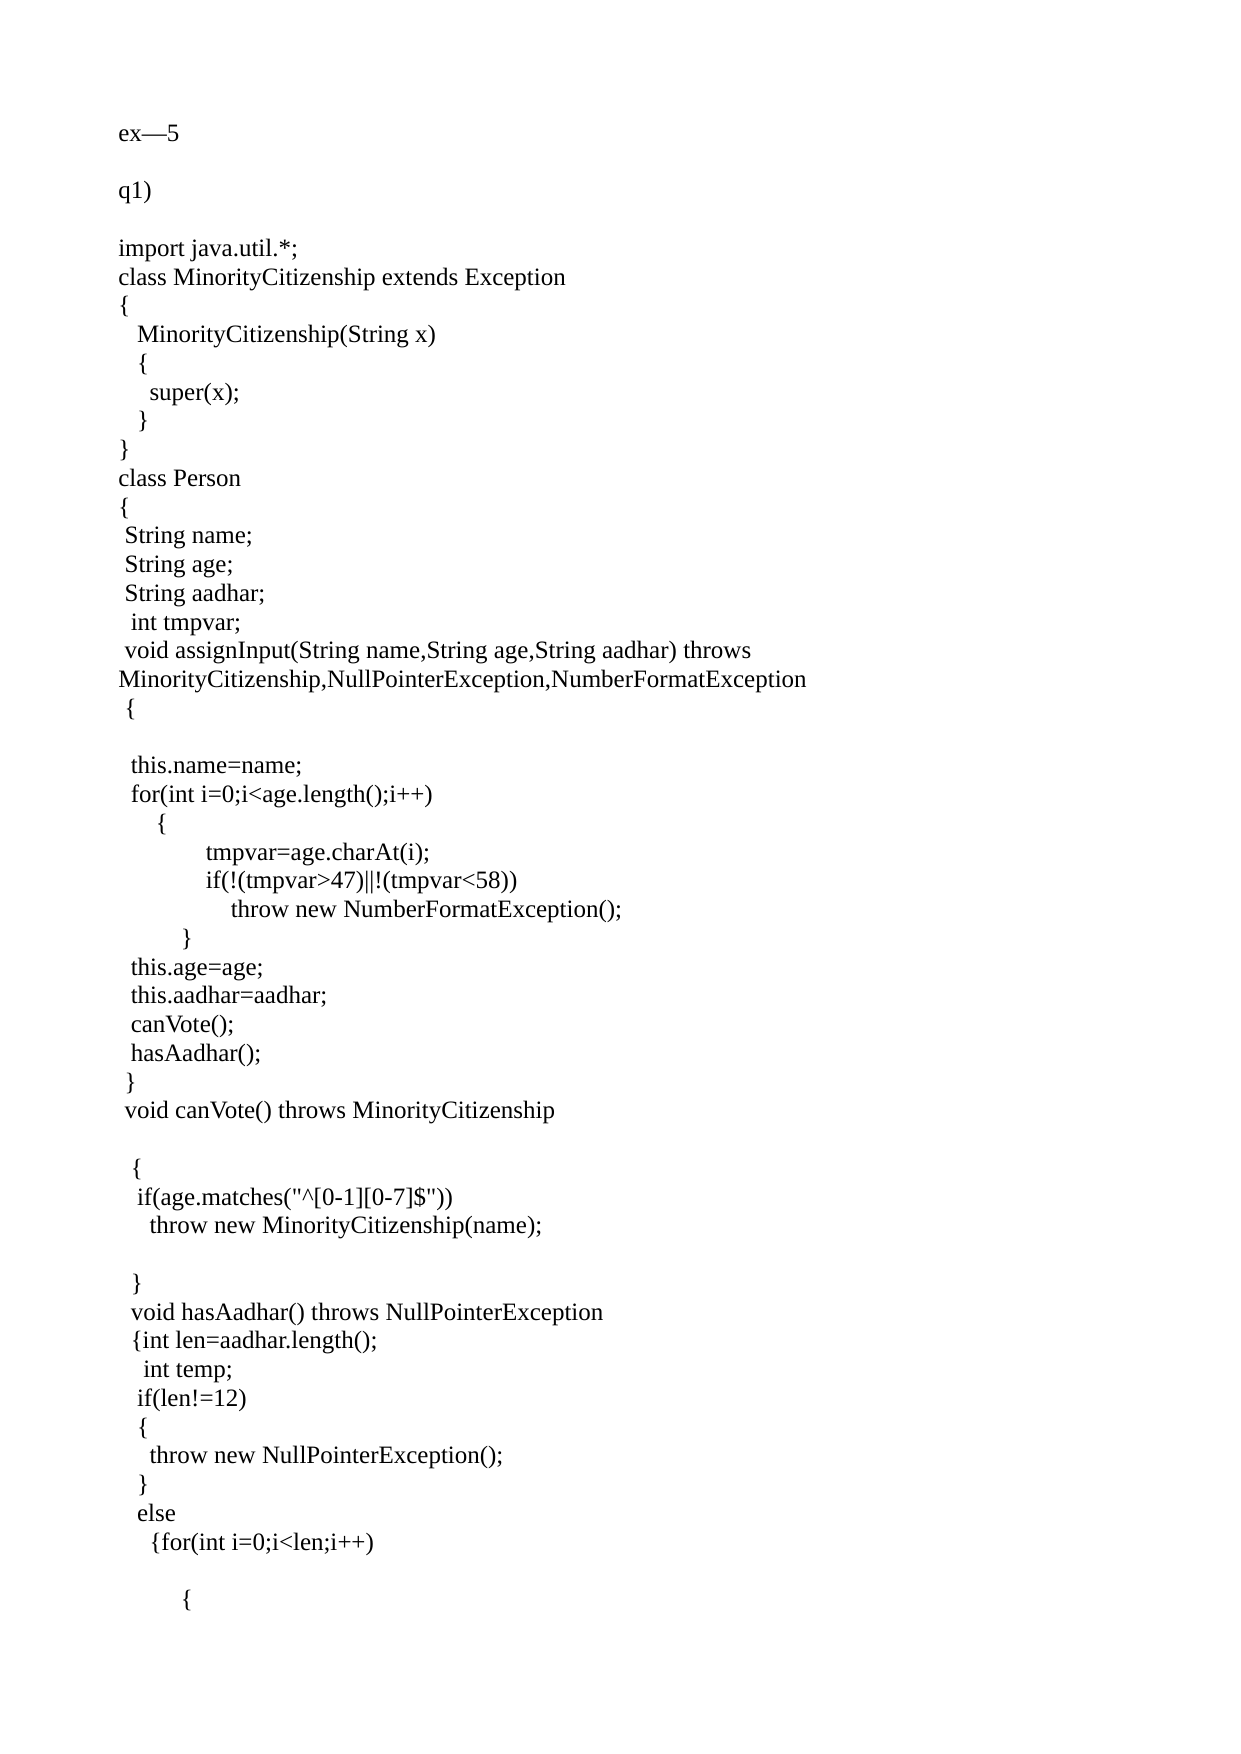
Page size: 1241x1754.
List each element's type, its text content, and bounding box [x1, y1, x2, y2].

text { [118, 1584, 1122, 1613]
text MinorityCitizenship(String x) [118, 319, 1122, 348]
text } [118, 434, 1122, 463]
text { [118, 291, 1122, 319]
text } [118, 1469, 1122, 1498]
text this.aadhar=aadhar; [118, 981, 1122, 1009]
text String age; [118, 549, 1122, 578]
text { [118, 808, 1122, 837]
text else [118, 1498, 1122, 1527]
text if(len!=12) [118, 1383, 1122, 1412]
text { [118, 348, 1122, 377]
text hasAadhar(); [118, 1038, 1122, 1067]
text q1) [118, 176, 1122, 204]
text void assignInput(String name,String age,String aadhar) throws MinorityCitizenship,NullPointerException,NumberFormatException [118, 636, 1122, 693]
text { [118, 1412, 1122, 1441]
text super(x); [118, 377, 1122, 406]
text class Person [118, 463, 1122, 492]
text class MinorityCitizenship extends Exception [118, 262, 1122, 291]
text throw new MinorityCitizenship(name); [118, 1211, 1122, 1239]
text String name; [118, 521, 1122, 549]
text throw new NullPointerException(); [118, 1441, 1122, 1469]
text } [118, 923, 1122, 952]
text for(int i=0;i<age.length();i++) [118, 779, 1122, 808]
text if(age.matches("^[0-1][0-7]$")) [118, 1182, 1122, 1211]
text this.name=name; [118, 751, 1122, 779]
text throw new NumberFormatException(); [118, 894, 1122, 923]
text import java.util.*; [118, 233, 1122, 262]
text { [118, 492, 1122, 521]
text } [118, 1268, 1122, 1297]
text if(!(tmpvar>47)||!(tmpvar<58)) [118, 866, 1122, 894]
text String aadhar; [118, 578, 1122, 607]
text canVote(); [118, 1009, 1122, 1038]
text {int len=aadhar.length(); [118, 1326, 1122, 1354]
text this.age=age; [118, 952, 1122, 981]
text int temp; [118, 1354, 1122, 1383]
text tmpvar=age.charAt(i); [118, 837, 1122, 866]
text int tmpvar; [118, 607, 1122, 636]
text ex—5 [118, 118, 1122, 147]
text { [118, 1153, 1122, 1182]
text void canVote() throws MinorityCitizenship [118, 1096, 1122, 1124]
text { [118, 693, 1122, 722]
text {for(int i=0;i<len;i++) [118, 1527, 1122, 1556]
text void hasAadhar() throws NullPointerException [118, 1297, 1122, 1326]
text } [118, 406, 1122, 434]
text } [118, 1067, 1122, 1096]
